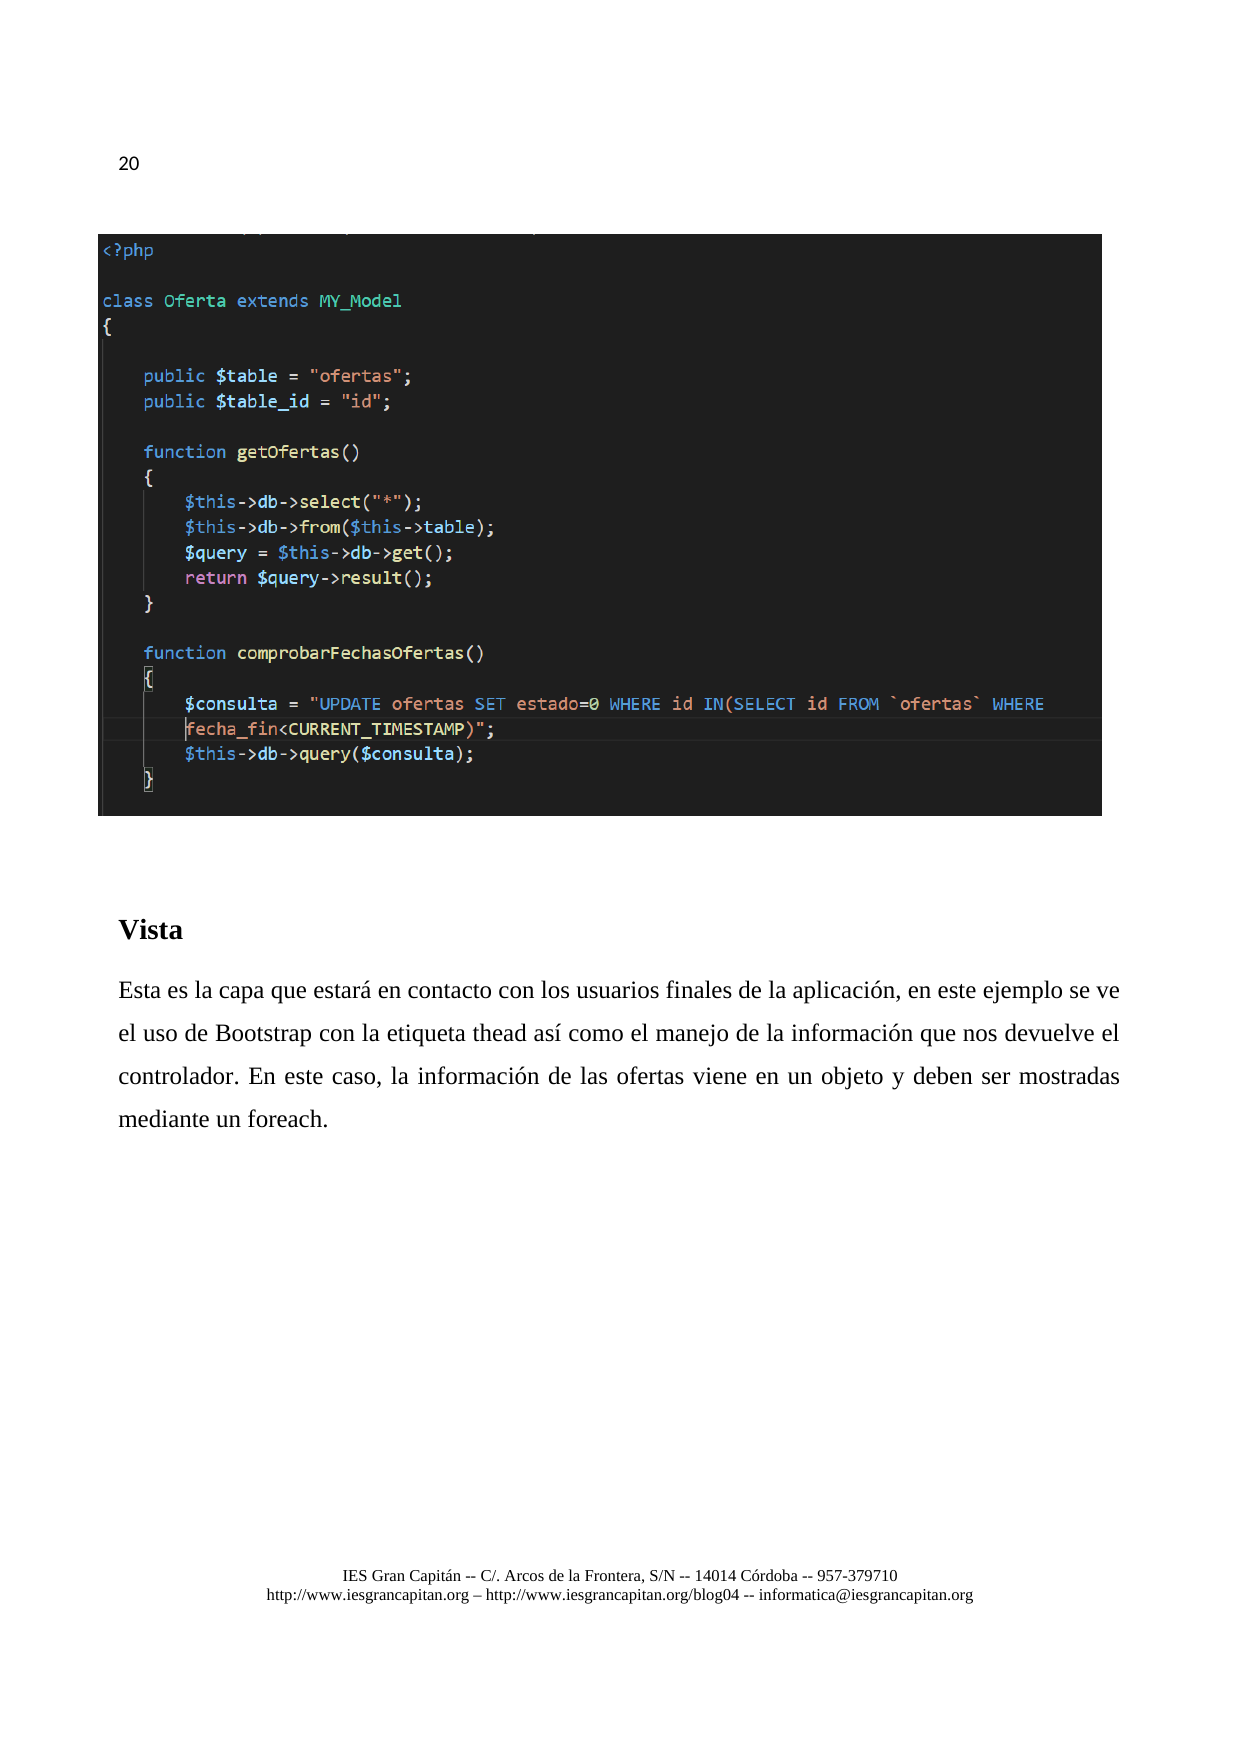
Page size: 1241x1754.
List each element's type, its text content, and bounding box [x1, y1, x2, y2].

text Esta es la capa que estará en contacto con los usuarios finales de la aplicación, en este ejemplo se ve el uso de Bootstrap con la etiqueta thead así como el manejo de la información que nos devuelve el controlador. En este caso, la información de las ofertas viene en un objeto y deben ser mostradas mediante un foreach. [118, 975, 1122, 1133]
picture [98, 234, 1102, 816]
text Vista [118, 912, 1122, 946]
